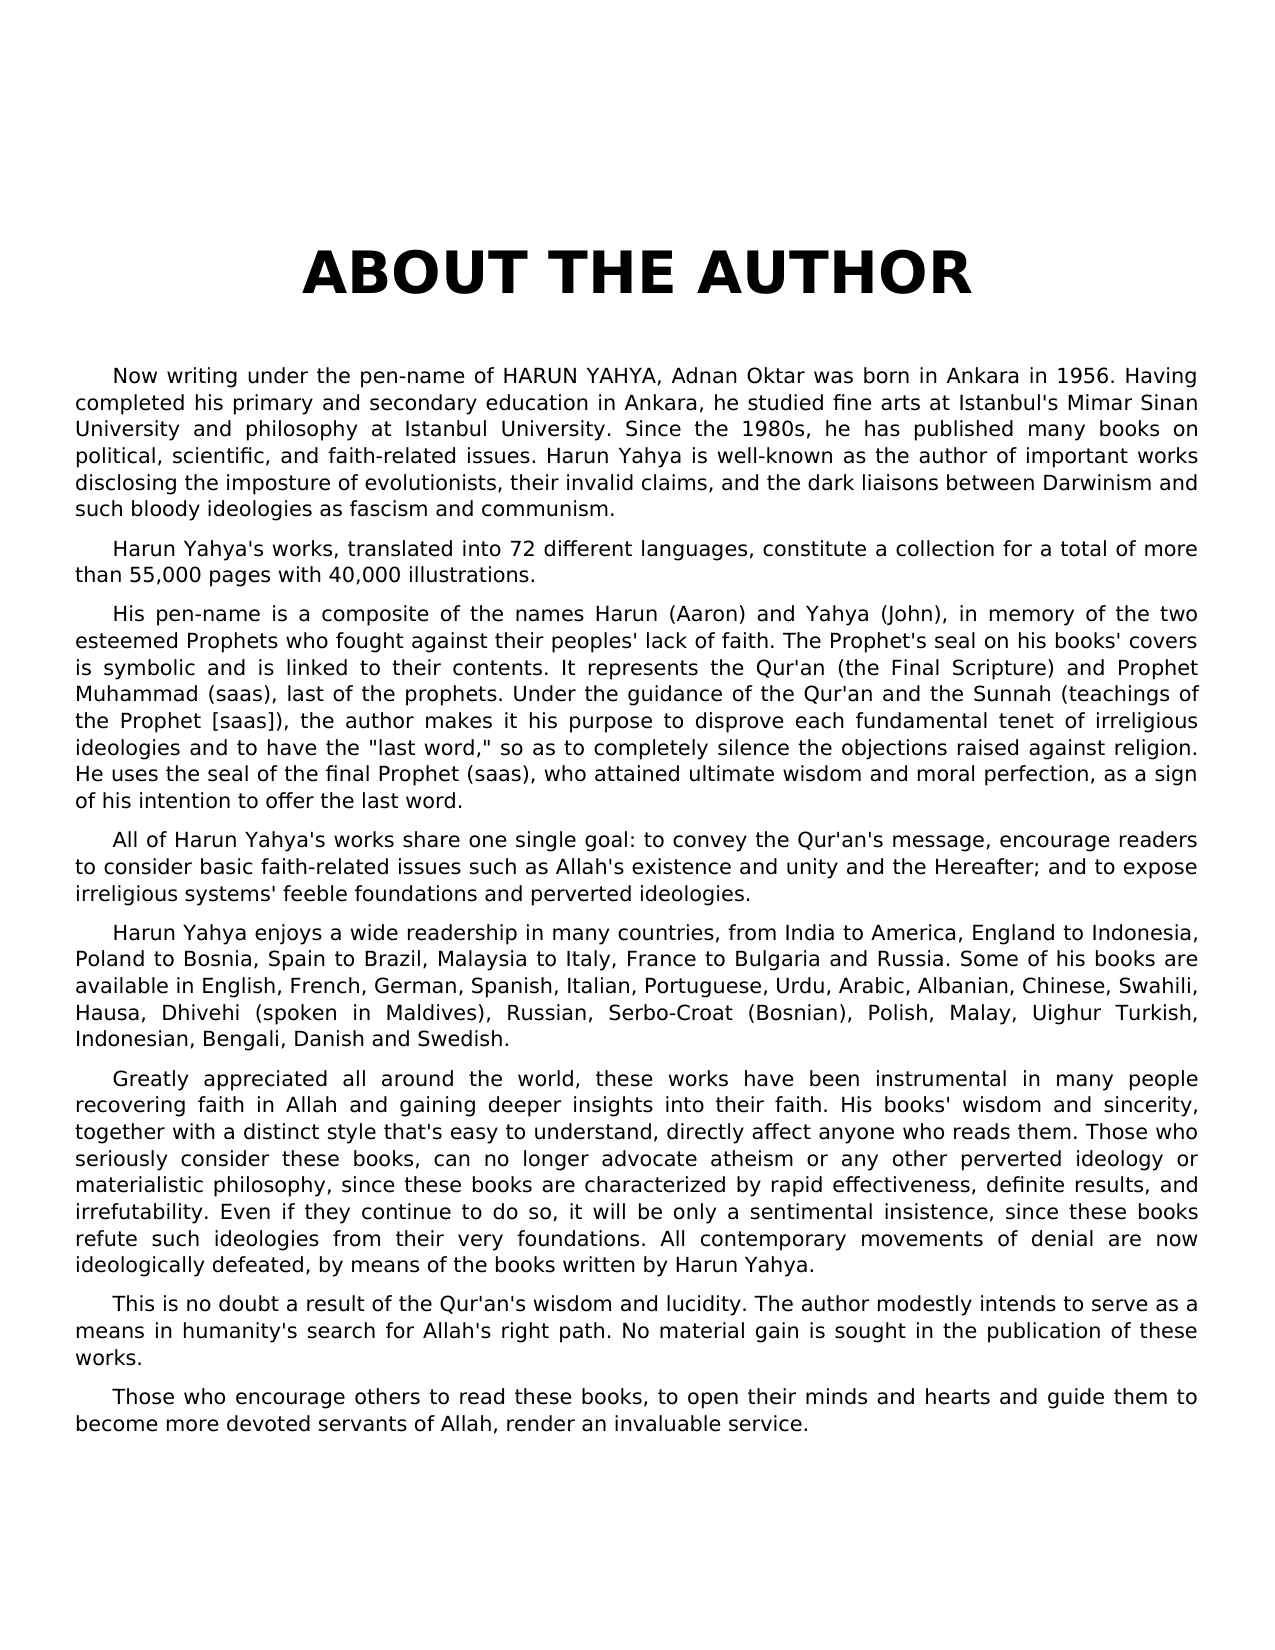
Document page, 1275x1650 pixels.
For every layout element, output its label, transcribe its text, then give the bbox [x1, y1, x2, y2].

text Now writing under the pen-name of HARUN YAHYA, Adnan Oktar was born in Ankara in 1956. Having completed his primary and secondary education in Ankara, he studied fine arts at Istanbul's Mimar Sinan University and philosophy at Istanbul University. Since the 1980s, he has published many books on political, scientific, and faith-related issues. Harun Yahya is well-known as the author of important works disclosing the imposture of evolutionists, their invalid claims, and the dark liaisons between Darwinism and such bloody ideologies as fascism and communism. [75, 364, 1200, 522]
text Those who encourage others to read these books, to open their minds and hearts and guide them to become more devoted servants of Allah, render an invaluable service. [75, 1385, 1200, 1436]
subtitle ABOUT THE AUTHOR [75, 239, 1200, 307]
text His pen-name is a composite of the names Harun (Aaron) and Yahya (John), in memory of the two esteemed Prophets who fought against their peoples' lack of faith. The Prophet's seal on his books' covers is symbolic and is linked to their contents. It represents the Qur'an (the Final Scripture) and Prophet Muhammad (saas), last of the prophets. Under the guidance of the Qur'an and the Sunnah (teachings of the Prophet [saas]), the author makes it his purpose to disprove each fundamental tenet of irreligious ideologies and to have the "last word," so as to completely silence the objections raised against religion. He uses the seal of the final Prophet (saas), who attained ultimate wisdom and moral perfection, as a sign of his intention to offer the last word. [75, 602, 1200, 813]
text All of Harun Yahya's works share one single goal: to convey the Qur'an's message, encourage readers to consider basic faith-related issues such as Allah's existence and unity and the Hereafter; and to expose irreligious systems' feeble foundations and perverted ideologies. [75, 828, 1200, 906]
text Harun Yahya enjoys a wide readership in many countries, from India to America, England to Indonesia, Poland to Bosnia, Spain to Brazil, Malaysia to Italy, France to Bulgaria and Russia. Some of his books are available in English, French, German, Spanish, Italian, Portuguese, Urdu, Arabic, Albanian, Chinese, Swahili, Hausa, Dhivehi (spoken in Maldives), Russian, Serbo-Croat (Bosnian), Polish, Malay, Uighur Turkish, Indonesian, Bengali, Danish and Swedish. [75, 921, 1200, 1052]
text This is no doubt a result of the Qur'an's wisdom and lucidity. The author modestly intends to serve as a means in humanity's search for Allah's right path. No material gain is sought in the publication of these works. [75, 1292, 1200, 1370]
text Harun Yahya's works, translated into 72 different languages, constitute a collection for a total of more than 55,000 pages with 40,000 illustrations. [75, 537, 1200, 588]
text Greatly appreciated all around the world, these works have been instrumental in many people recovering faith in Allah and gaining deeper insights into their faith. His books' wisdom and sincerity, together with a distinct style that's easy to understand, directly affect anyone who reads them. Those who seriously consider these books, can no longer advocate atheism or any other perverted ideology or materialistic philosophy, since these books are characterized by rapid effectiveness, definite results, and irrefutability. Even if they continue to do so, it will be only a sentimental insistence, since these books refute such ideologies from their very foundations. All contemporary movements of denial are now ideologically defeated, by means of the books written by Harun Yahya. [75, 1067, 1200, 1278]
